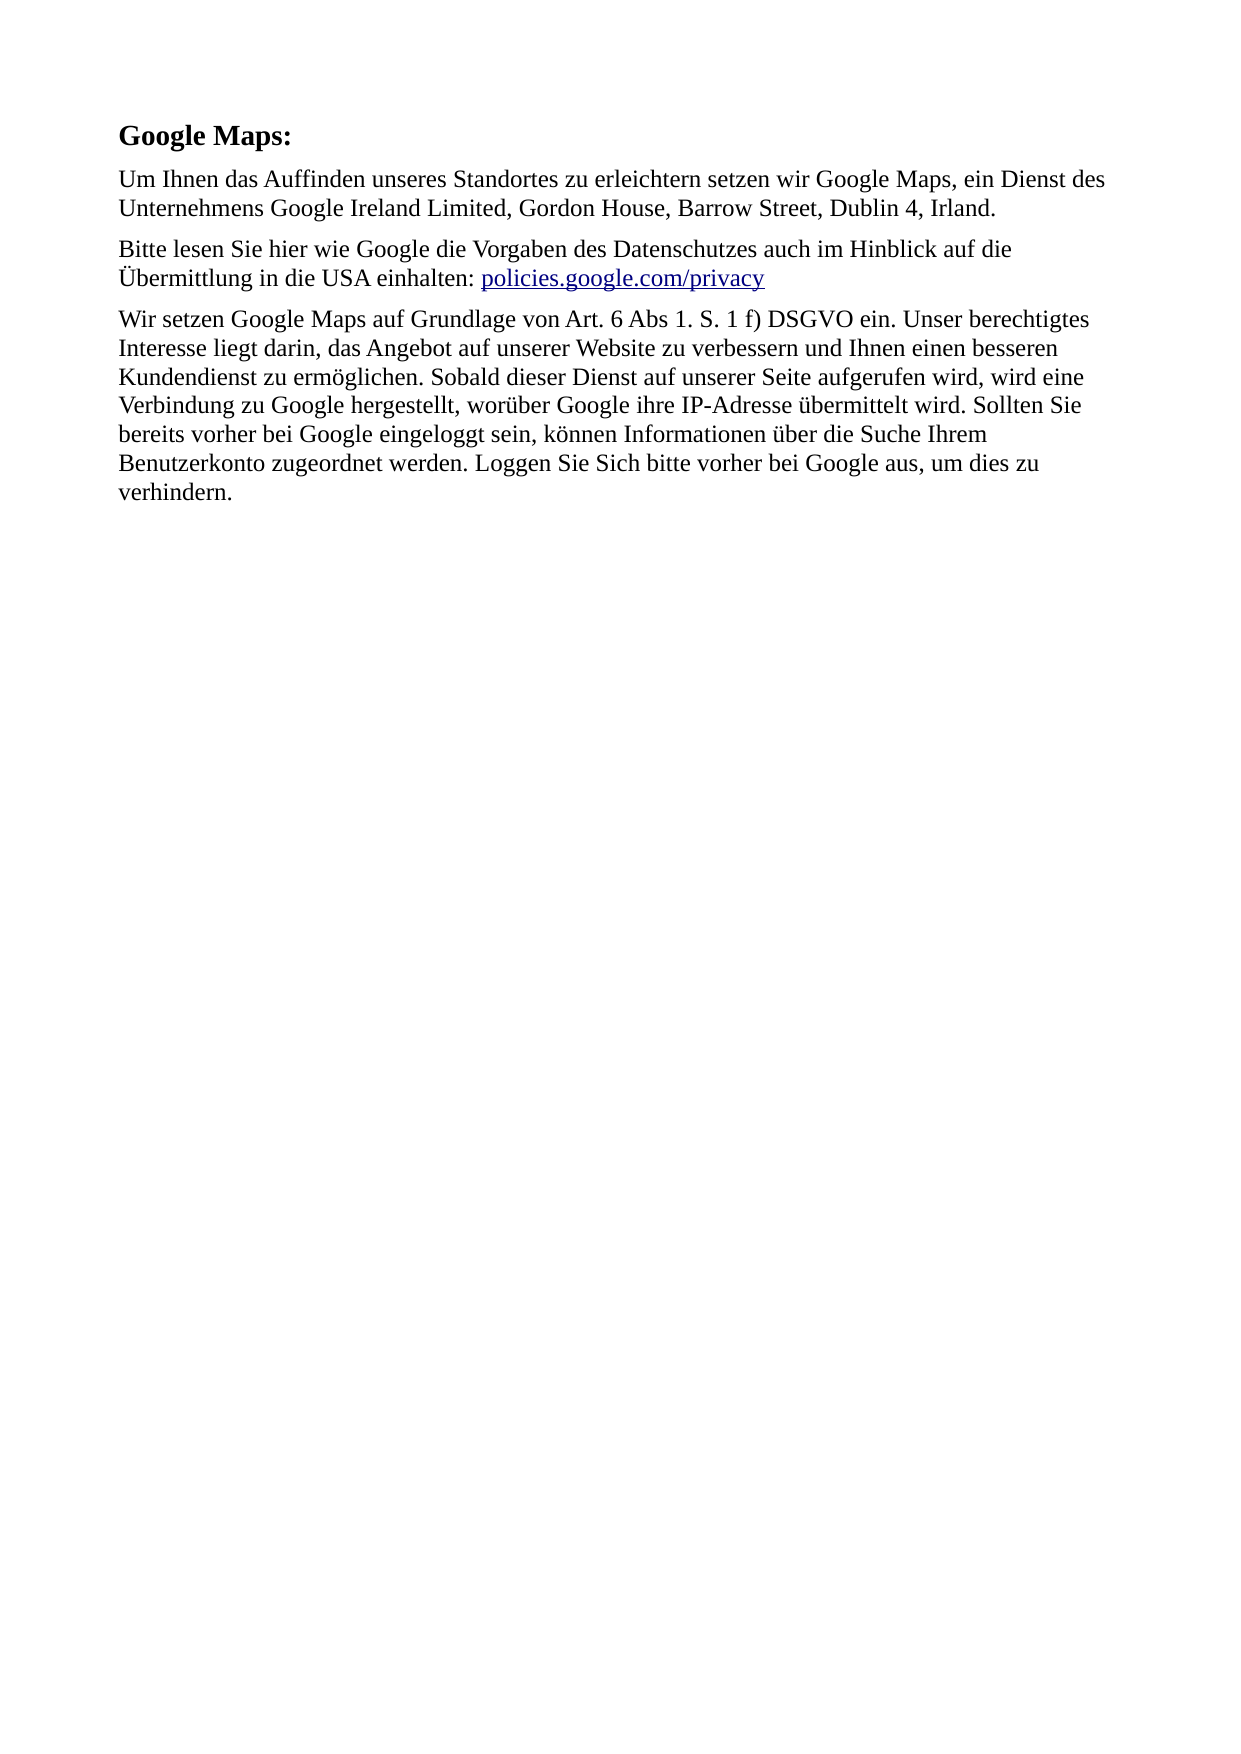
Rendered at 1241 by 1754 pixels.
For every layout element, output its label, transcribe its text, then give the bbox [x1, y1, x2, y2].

subtitle Google Maps: [118, 118, 1122, 152]
text Um Ihnen das Auffinden unseres Standortes zu erleichtern setzen wir Google Maps, ein Dienst des Unternehmens Google Ireland Limited, Gordon House, Barrow Street, Dublin 4, Irland. [118, 164, 1122, 222]
text Bitte lesen Sie hier wie Google die Vorgaben des Datenschutzes auch im Hinblick auf die Übermittlung in die USA einhalten: policies.google.com/privacy [118, 234, 1122, 292]
text Wir setzen Google Maps auf Grundlage von Art. 6 Abs 1. S. 1 f) DSGVO ein. Unser berechtigtes Interesse liegt darin, das Angebot auf unserer Website zu verbessern und Ihnen einen besseren Kundendienst zu ermöglichen. Sobald dieser Dienst auf unserer Seite aufgerufen wird, wird eine Verbindung zu Google hergestellt, worüber Google ihre IP-Adresse übermittelt wird. Sollten Sie bereits vorher bei Google eingeloggt sein, können Informationen über die Suche Ihrem Benutzerkonto zugeordnet werden. Loggen Sie Sich bitte vorher bei Google aus, um dies zu verhindern. [118, 304, 1122, 505]
